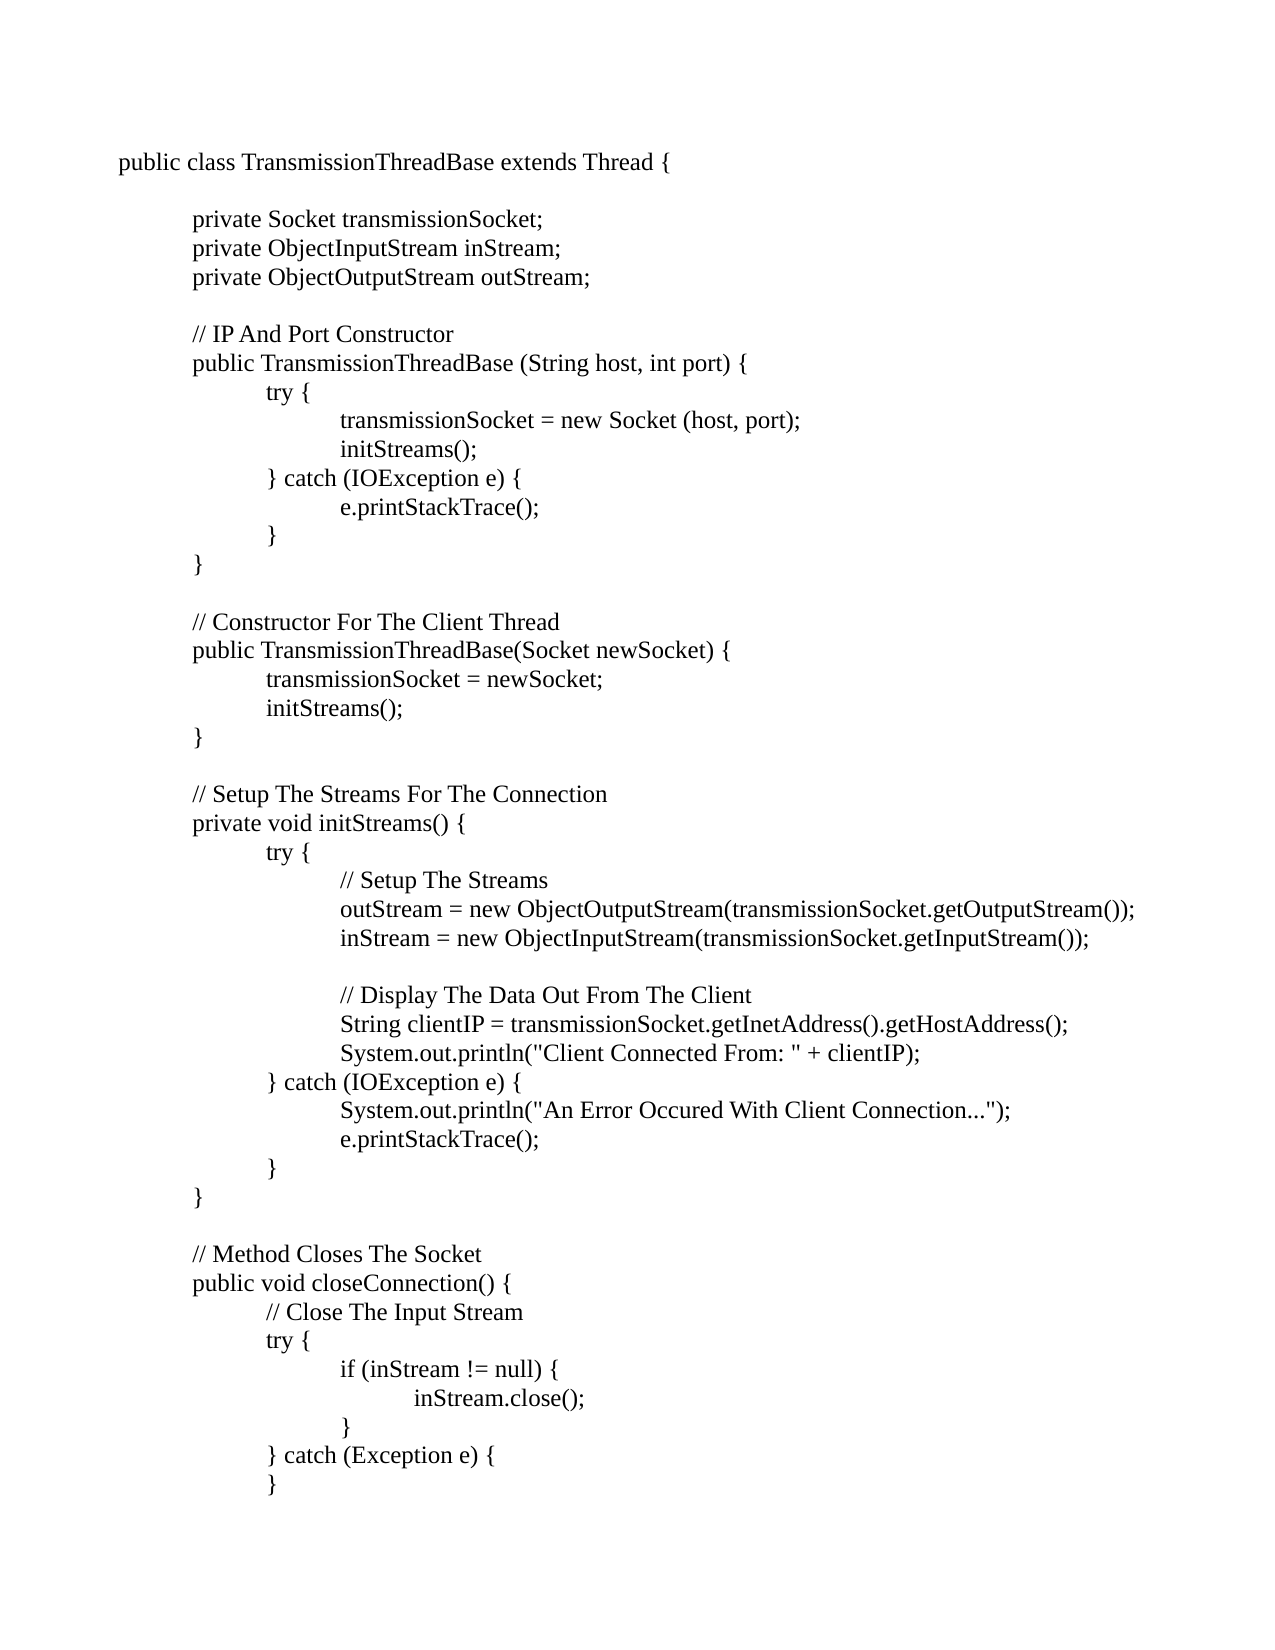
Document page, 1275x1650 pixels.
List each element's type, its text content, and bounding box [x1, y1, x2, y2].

text try { [118, 837, 1157, 866]
text } [118, 1469, 1157, 1498]
text } catch (Exception e) { [118, 1441, 1157, 1469]
text private Socket transmissionSocket; [118, 204, 1157, 233]
text String clientIP = transmissionSocket.getInetAddress().getHostAddress(); [118, 1009, 1157, 1038]
text e.printStackTrace(); [118, 492, 1157, 521]
text // IP And Port Constructor [118, 319, 1157, 348]
text // Display The Data Out From The Client [118, 981, 1157, 1009]
text } [118, 1412, 1157, 1441]
text initStreams(); [118, 693, 1157, 722]
text outStream = new ObjectOutputStream(transmissionSocket.getOutputStream()); [118, 894, 1157, 923]
text public TransmissionThreadBase(Socket newSocket) { [118, 636, 1157, 664]
text public class TransmissionThreadBase extends Thread { [118, 147, 1157, 176]
text // Close The Input Stream [118, 1297, 1157, 1326]
text inStream = new ObjectInputStream(transmissionSocket.getInputStream()); [118, 923, 1157, 952]
text try { [118, 377, 1157, 406]
text if (inStream != null) { [118, 1354, 1157, 1383]
text } [118, 1182, 1157, 1211]
text inStream.close(); [118, 1383, 1157, 1412]
text e.printStackTrace(); [118, 1124, 1157, 1153]
text // Constructor For The Client Thread [118, 607, 1157, 636]
text System.out.println("An Error Occured With Client Connection..."); [118, 1096, 1157, 1124]
text } [118, 1153, 1157, 1182]
text transmissionSocket = new Socket (host, port); [118, 406, 1157, 434]
text } [118, 549, 1157, 578]
text public TransmissionThreadBase (String host, int port) { [118, 348, 1157, 377]
text transmissionSocket = newSocket; [118, 664, 1157, 693]
text } [118, 722, 1157, 751]
text // Setup The Streams [118, 866, 1157, 894]
text } [118, 521, 1157, 549]
text // Setup The Streams For The Connection [118, 779, 1157, 808]
text private void initStreams() { [118, 808, 1157, 837]
text } catch (IOException e) { [118, 1067, 1157, 1096]
text try { [118, 1326, 1157, 1354]
text private ObjectOutputStream outStream; [118, 262, 1157, 291]
text System.out.println("Client Connected From: " + clientIP); [118, 1038, 1157, 1067]
text } catch (IOException e) { [118, 463, 1157, 492]
text initStreams(); [118, 434, 1157, 463]
text // Method Closes The Socket [118, 1239, 1157, 1268]
text private ObjectInputStream inStream; [118, 233, 1157, 262]
text public void closeConnection() { [118, 1268, 1157, 1297]
